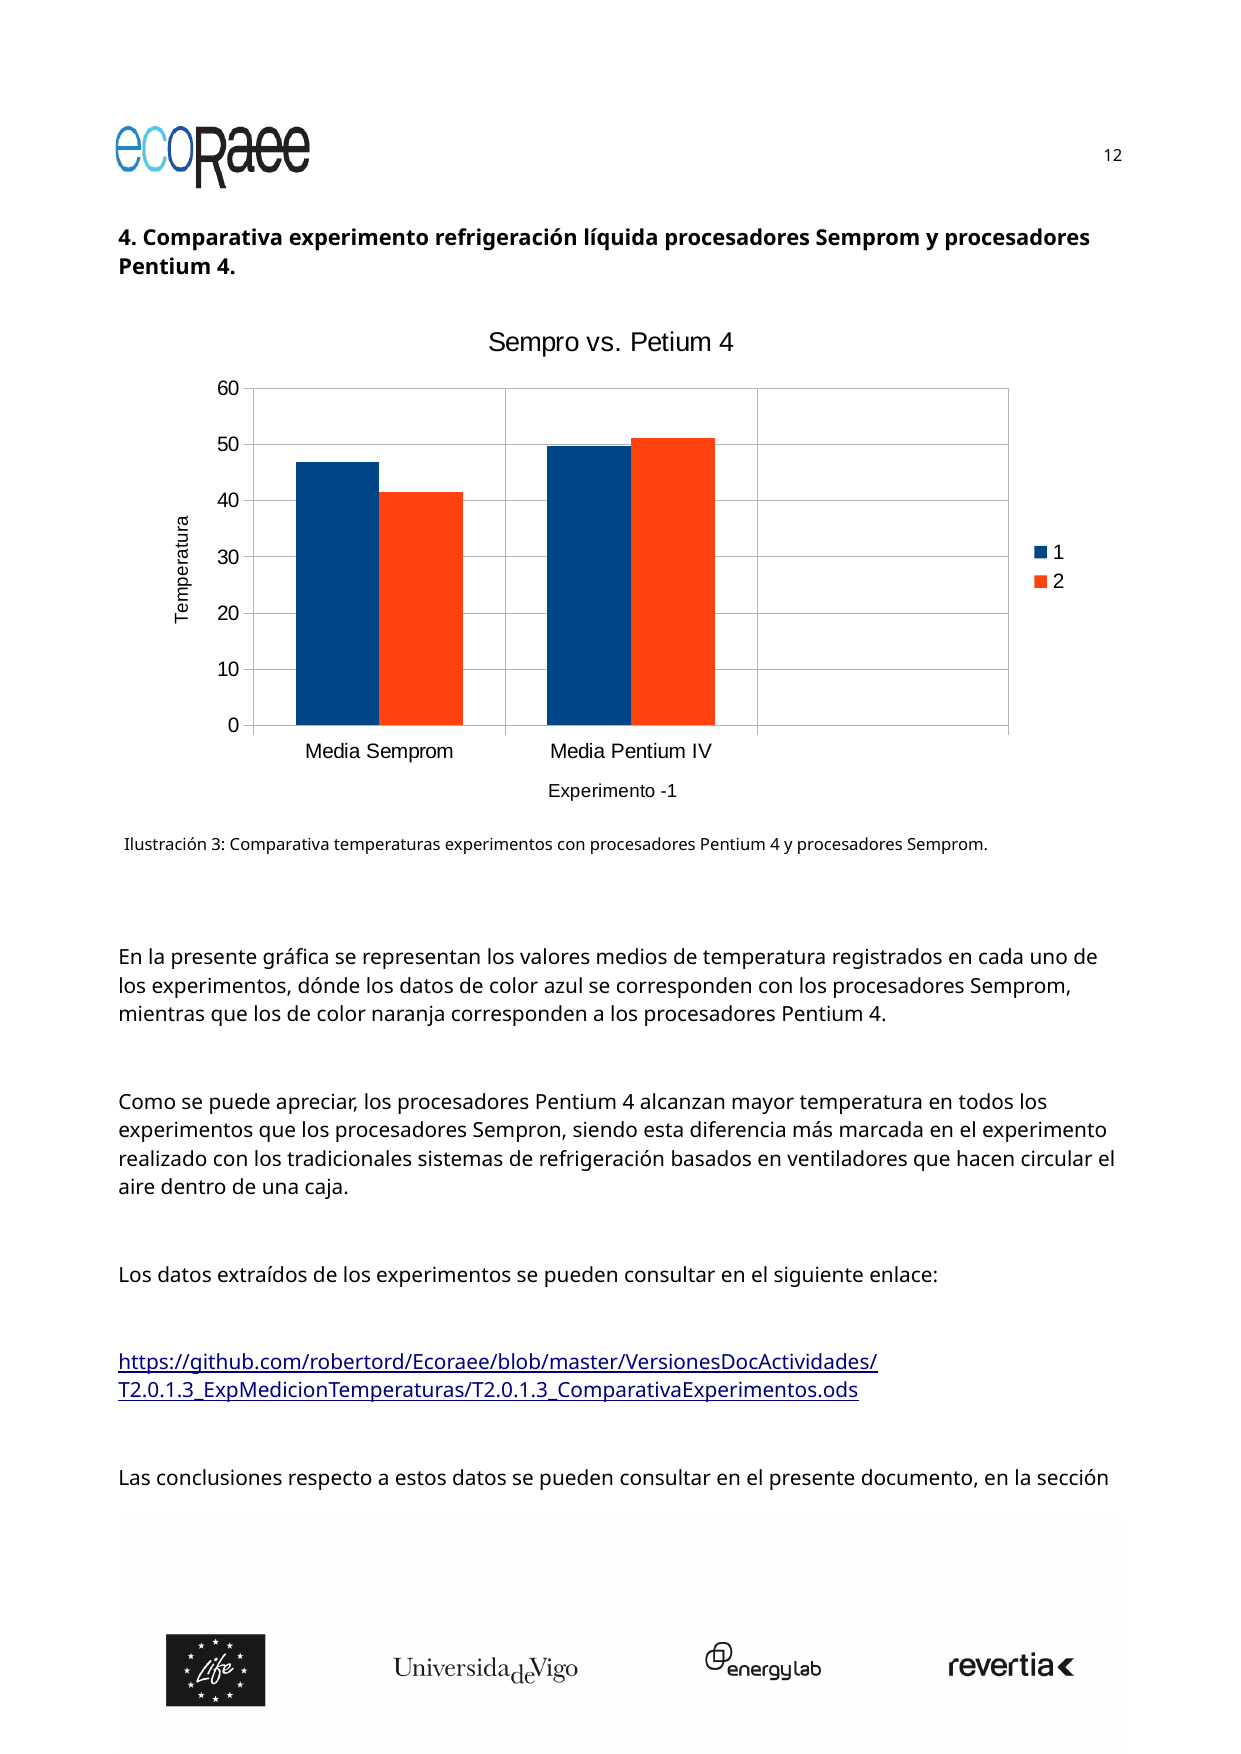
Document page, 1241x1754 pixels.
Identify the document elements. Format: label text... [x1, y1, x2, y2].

text Como se puede apreciar, los procesadores Pentium 4 alcanzan mayor temperatura en todos los experimentos que los procesadores Sempron, siendo esta diferencia más marcada en el experimento realizado con los tradicionales sistemas de refrigeración basados en ventiladores que hacen circular el aire dentro de una caja. [118, 1087, 1122, 1201]
picture [118, 1514, 1123, 1754]
picture [114, 124, 311, 190]
text Ilustración 3: Comparativa temperaturas experimentos con procesadores Pentium 4 y procesadores Semprom. [124, 340, 1122, 855]
text Los datos extraídos de los experimentos se pueden consultar en el siguiente enlace: [118, 1260, 1122, 1288]
text 4. Comparativa experimento refrigeración líquida procesadores Semprom y procesadores Pentium 4. [118, 221, 1122, 281]
text Las conclusiones respecto a estos datos se pueden consultar en el presente documento, en la sección [118, 1463, 1122, 1492]
text https://github.com/robertord/Ecoraee/blob/master/VersionesDocActividades/T2.0.1.3_ExpMedicionTemperaturas/T2.0.1.3_ComparativaExperimentos.ods [118, 1347, 1122, 1404]
text En la presente gráfica se representan los valores medios de temperatura registrados en cada uno de los experimentos, dónde los datos de color azul se corresponden con los procesadores Semprom, mientras que los de color naranja corresponden a los procesadores Pentium 4. [118, 942, 1122, 1028]
